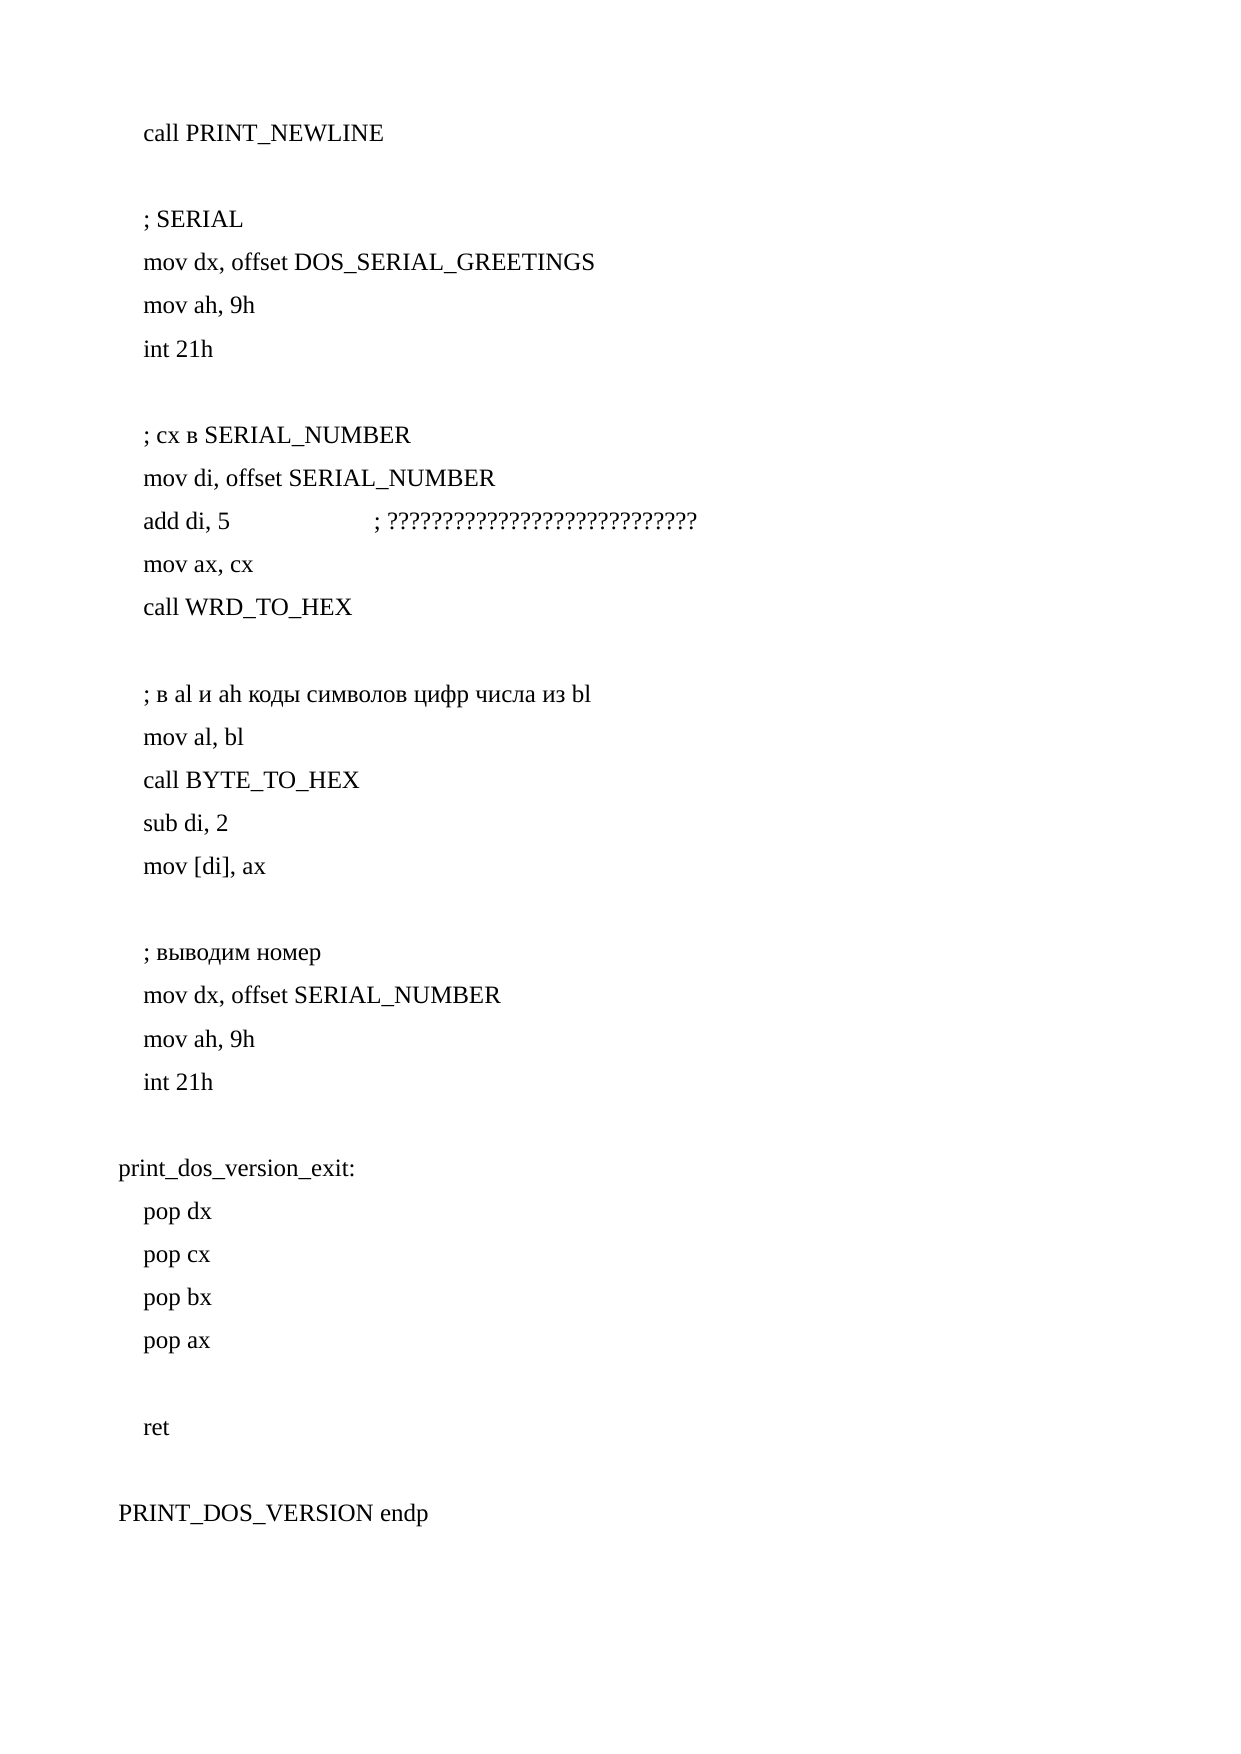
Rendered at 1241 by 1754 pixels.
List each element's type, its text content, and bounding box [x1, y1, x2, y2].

text ; выводим номер [118, 937, 1122, 966]
text mov ah, 9h [118, 1024, 1122, 1052]
text call WRD_TO_HEX [118, 592, 1122, 621]
text mov di, offset SERIAL_NUMBER [118, 463, 1122, 492]
text call BYTE_TO_HEX [118, 765, 1122, 794]
text pop ax [118, 1326, 1122, 1354]
text PRINT_DOS_VERSION endp [118, 1498, 1122, 1527]
text mov dx, offset DOS_SERIAL_GREETINGS [118, 247, 1122, 276]
text pop bx [118, 1282, 1122, 1311]
text ; SERIAL [118, 204, 1122, 233]
text add di, 5 ; ???????????????????????????? [118, 506, 1122, 535]
text mov ah, 9h [118, 291, 1122, 319]
text mov [di], ax [118, 851, 1122, 880]
text int 21h [118, 1067, 1122, 1096]
text sub di, 2 [118, 808, 1122, 837]
text print_dos_version_exit: [118, 1153, 1122, 1182]
text call PRINT_NEWLINE [118, 118, 1122, 147]
text pop dx [118, 1196, 1122, 1225]
text ret [118, 1412, 1122, 1441]
text int 21h [118, 334, 1122, 362]
text mov dx, offset SERIAL_NUMBER [118, 981, 1122, 1009]
text mov ax, cx [118, 549, 1122, 578]
text pop cx [118, 1239, 1122, 1268]
text mov al, bl [118, 722, 1122, 751]
text ; в al и ah коды символов цифр числа из bl [118, 679, 1122, 707]
text ; cx в SERIAL_NUMBER [118, 420, 1122, 449]
